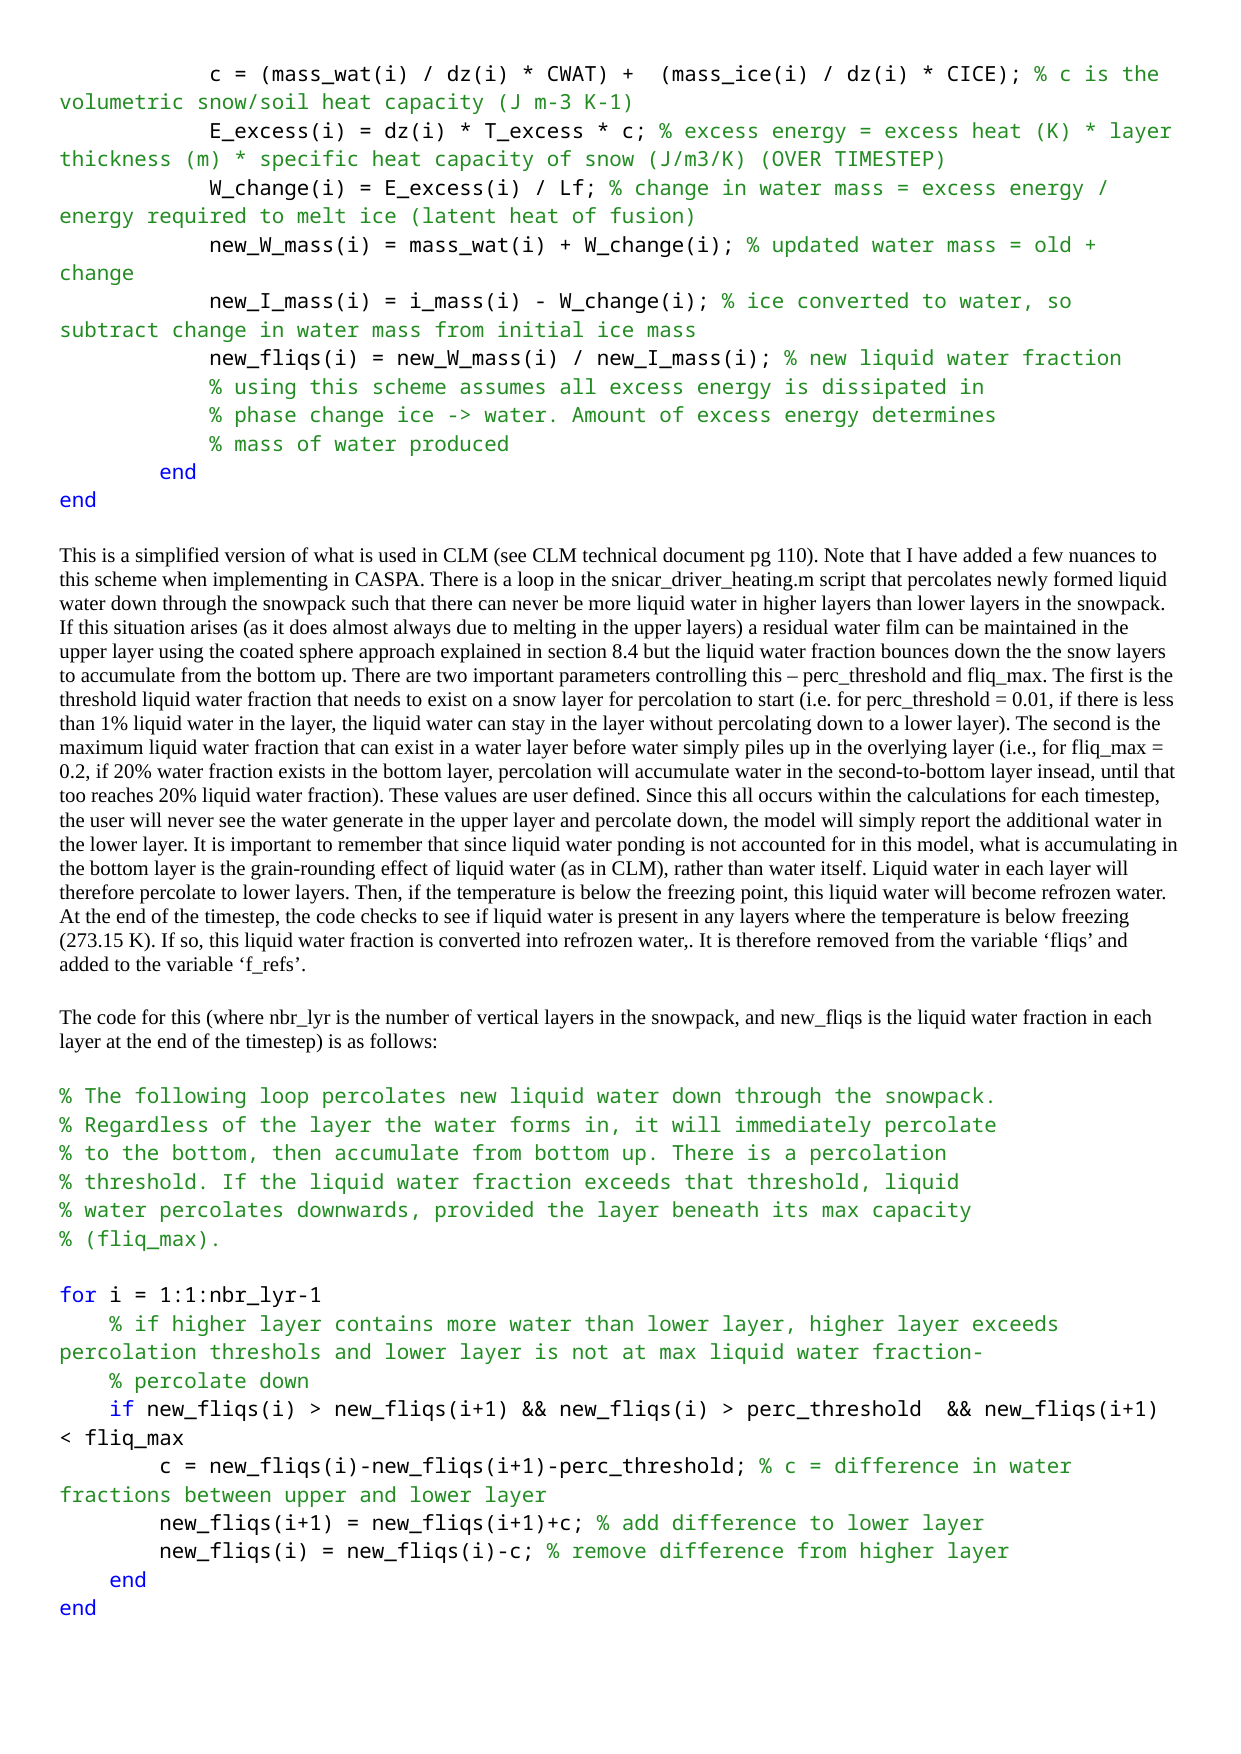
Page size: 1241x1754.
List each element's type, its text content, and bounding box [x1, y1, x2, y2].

text % Regardless of the layer the water forms in, it will immediately percolate [59, 1110, 1181, 1138]
text end [59, 1593, 1181, 1622]
text % threshold. If the liquid water fraction exceeds that threshold, liquid [59, 1167, 1181, 1195]
text c = (mass_wat(i) / dz(i) * CWAT) + (mass_ice(i) / dz(i) * CICE); % c is the volumetric snow/soil heat capacity (J m-3 K-1) [59, 59, 1181, 116]
text end [59, 486, 1181, 514]
text new_W_mass(i) = mass_wat(i) + W_change(i); % updated water mass = old + change [59, 230, 1181, 287]
text new_fliqs(i+1) = new_fliqs(i+1)+c; % add difference to lower layer [59, 1508, 1181, 1537]
text The code for this (where nbr_lyr is the number of vertical layers in the snowpack, and new_fliqs is the liquid water fraction in each layer at the end of the timestep) is as follows: [59, 1005, 1181, 1053]
text At the end of the timestep, the code checks to see if liquid water is present in any layers where the temperature is below freezing (273.15 K). If so, this liquid water fraction is converted into refrozen water,. It is therefore removed from the variable ‘fliqs’ and added to the variable ‘f_refs’. [59, 904, 1181, 976]
text W_change(i) = E_excess(i) / Lf; % change in water mass = excess energy / energy required to melt ice (latent heat of fusion) [59, 173, 1181, 230]
text new_fliqs(i) = new_fliqs(i)-c; % remove difference from higher layer [59, 1537, 1181, 1565]
text c = new_fliqs(i)-new_fliqs(i+1)-perc_threshold; % c = difference in water fractions between upper and lower layer [59, 1451, 1181, 1508]
text new_I_mass(i) = i_mass(i) - W_change(i); % ice converted to water, so subtract change in water mass from initial ice mass [59, 287, 1181, 343]
text end [59, 457, 1181, 486]
text % (fliq_max). [59, 1224, 1181, 1252]
text % mass of water produced [59, 429, 1181, 457]
text for i = 1:1:nbr_lyr-1 [59, 1281, 1181, 1309]
text % The following loop percolates new liquid water down through the snowpack. [59, 1082, 1181, 1110]
text E_excess(i) = dz(i) * T_excess * c; % excess energy = excess heat (K) * layer thickness (m) * specific heat capacity of snow (J/m3/K) (OVER TIMESTEP) [59, 116, 1181, 173]
text end [59, 1565, 1181, 1593]
text This is a simplified version of what is used in CLM (see CLM technical document pg 110). Note that I have added a few nuances to this scheme when implementing in CASPA. There is a loop in the snicar_driver_heating.m script that percolates newly formed liquid water down through the snowpack such that there can never be more liquid water in higher layers than lower layers in the snowpack. If this situation arises (as it does almost always due to melting in the upper layers) a residual water film can be maintained in the upper layer using the coated sphere approach explained in section 8.4 but the liquid water fraction bounces down the the snow layers to accumulate from the bottom up. There are two important parameters controlling this – perc_threshold and fliq_max. The first is the threshold liquid water fraction that needs to exist on a snow layer for percolation to start (i.e. for perc_threshold = 0.01, if there is less than 1% liquid water in the layer, the liquid water can stay in the layer without percolating down to a lower layer). The second is the maximum liquid water fraction that can exist in a water layer before water simply piles up in the overlying layer (i.e., for fliq_max = 0.2, if 20% water fraction exists in the bottom layer, percolation will accumulate water in the second-to-bottom layer insead, until that too reaches 20% liquid water fraction). These values are user defined. Since this all occurs within the calculations for each timestep, the user will never see the water generate in the upper layer and percolate down, the model will simply report the additional water in the lower layer. It is important to remember that since liquid water ponding is not accounted for in this model, what is accumulating in the bottom layer is the grain-rounding effect of liquid water (as in CLM), rather than water itself. Liquid water in each layer will therefore percolate to lower layers. Then, if the temperature is below the freezing point, this liquid water will become refrozen water. [59, 543, 1181, 904]
text % water percolates downwards, provided the layer beneath its max capacity [59, 1195, 1181, 1224]
text % to the bottom, then accumulate from bottom up. There is a percolation [59, 1138, 1181, 1167]
text if new_fliqs(i) > new_fliqs(i+1) && new_fliqs(i) > perc_threshold && new_fliqs(i+1) < fliq_max [59, 1394, 1181, 1451]
text % using this scheme assumes all excess energy is dissipated in [59, 372, 1181, 400]
text % phase change ice -> water. Amount of excess energy determines [59, 400, 1181, 429]
text new_fliqs(i) = new_W_mass(i) / new_I_mass(i); % new liquid water fraction [59, 343, 1181, 372]
text % percolate down [59, 1366, 1181, 1394]
text % if higher layer contains more water than lower layer, higher layer exceeds percolation threshols and lower layer is not at max liquid water fraction- [59, 1309, 1181, 1366]
